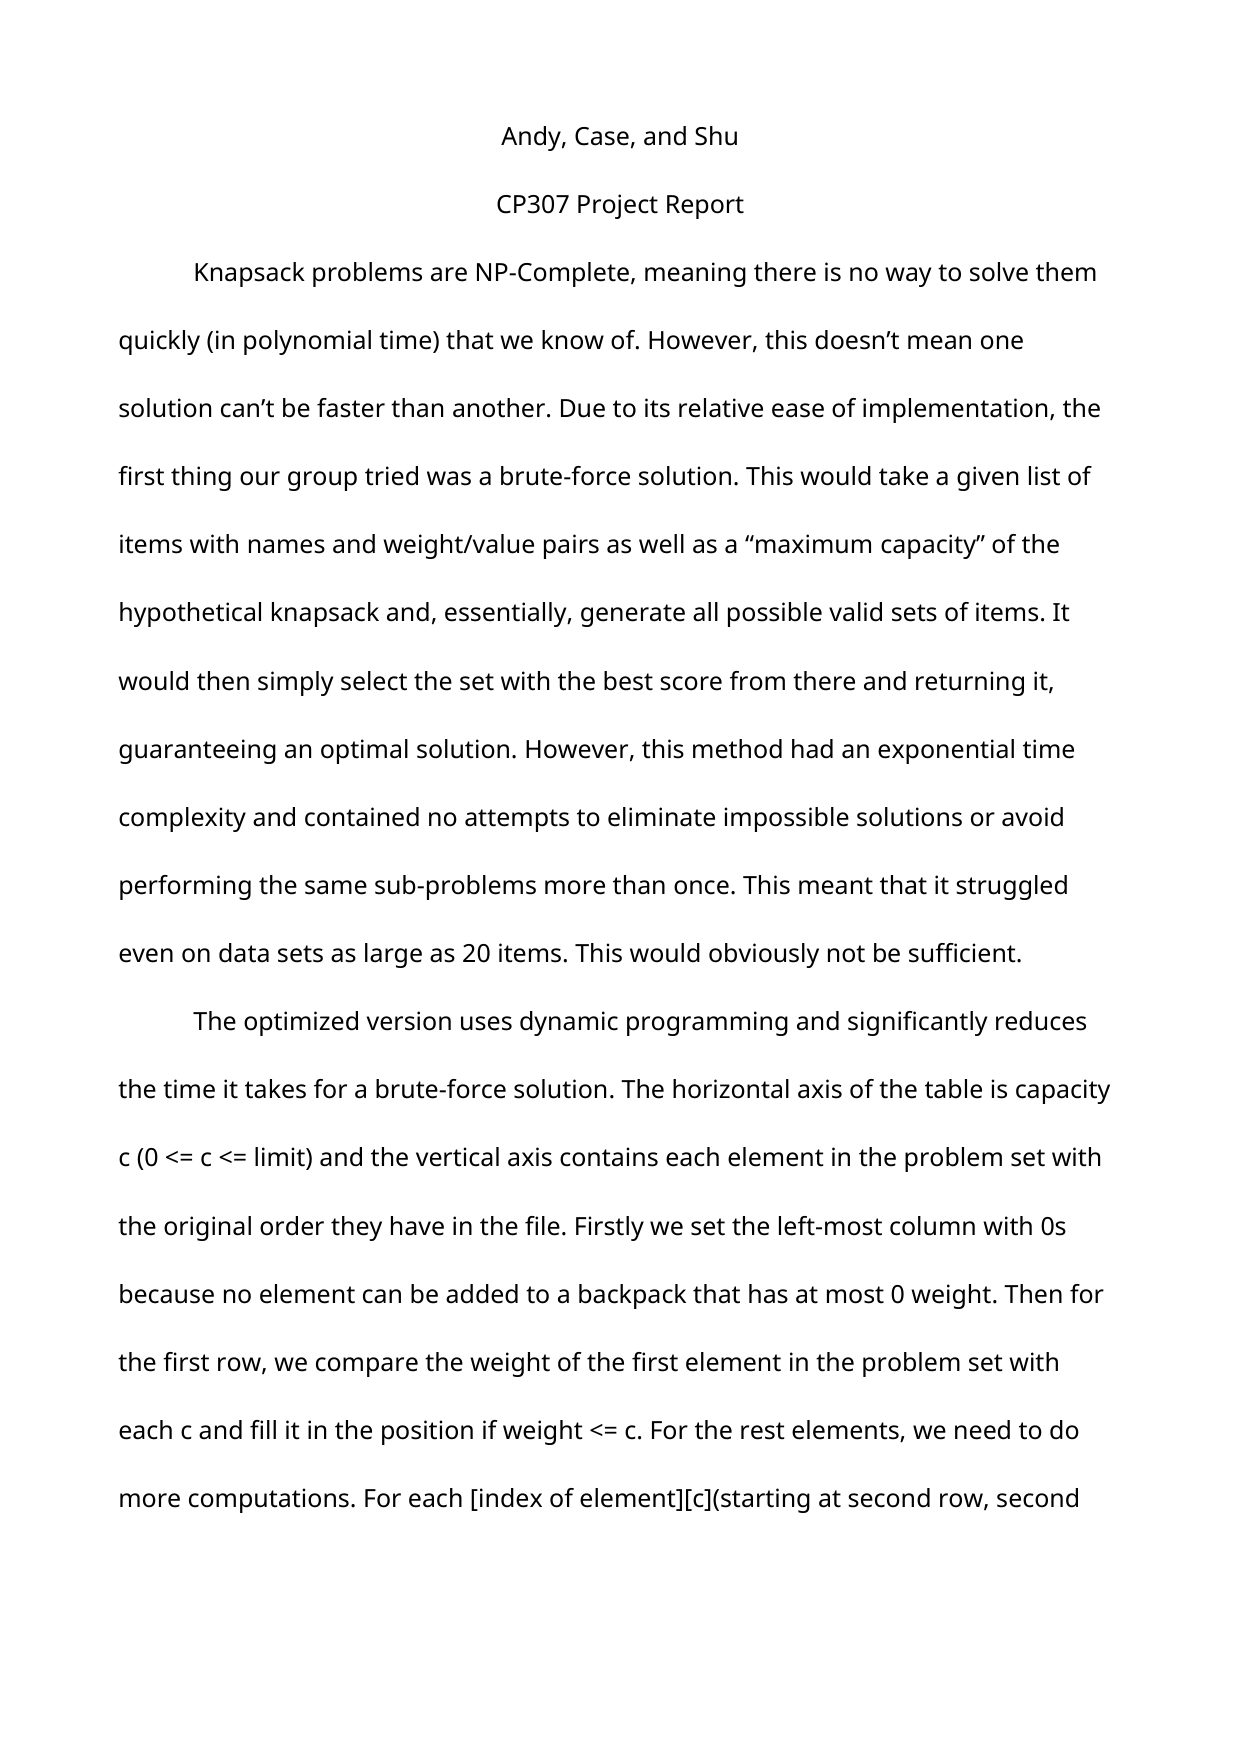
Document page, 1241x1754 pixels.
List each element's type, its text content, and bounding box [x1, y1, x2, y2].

text The optimized version uses dynamic programming and significantly reduces the time it takes for a brute-force solution. The horizontal axis of the table is capacity c (0 <= c <= limit) and the vertical axis contains each element in the problem set with the original order they have in the file. Firstly we set the left-most column with 0s because no element can be added to a backpack that has at most 0 weight. Then for the first row, we compare the weight of the first element in the problem set with each c and fill it in the position if weight <= c. For the rest elements, we need to do more computations. For each [index of element][c](starting at second row, second [118, 1004, 1122, 1515]
text CP307 Project Report [118, 186, 1122, 220]
text Andy, Case, and Shu [118, 118, 1122, 152]
text Knapsack problems are NP-Complete, meaning there is no way to solve them quickly (in polynomial time) that we know of. However, this doesn’t mean one solution can’t be faster than another. Due to its relative ease of implementation, the first thing our group tried was a brute-force solution. This would take a given list of items with names and weight/value pairs as well as a “maximum capacity” of the hypothetical knapsack and, essentially, generate all possible valid sets of items. It would then simply select the set with the best score from there and returning it, guaranteeing an optimal solution. However, this method had an exponential time complexity and contained no attempts to eliminate impossible solutions or avoid performing the same sub-problems more than once. This meant that it struggled even on data sets as large as 20 items. This would obviously not be sufficient. [118, 254, 1122, 970]
